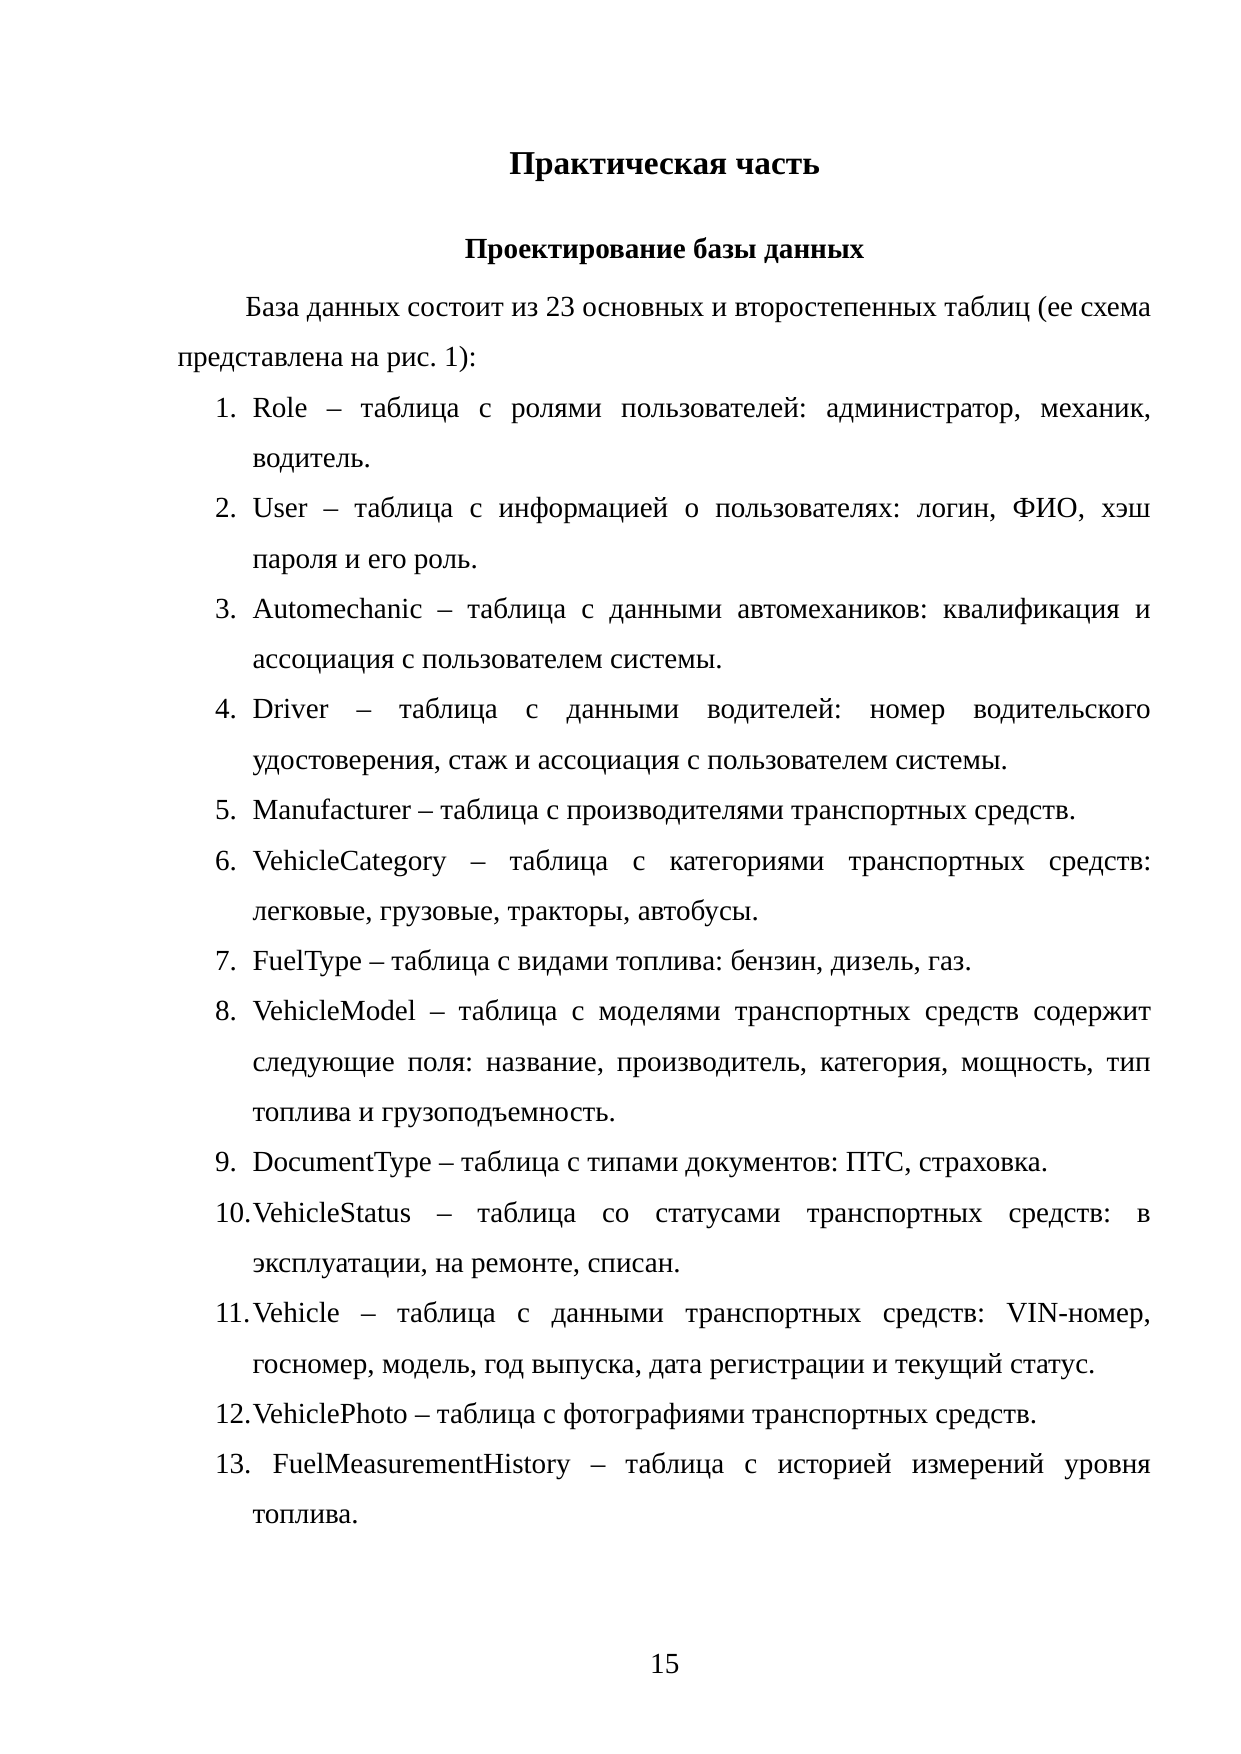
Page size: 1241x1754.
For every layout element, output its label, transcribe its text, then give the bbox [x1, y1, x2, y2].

list VehiclePhoto – таблица с фотографиями транспортных средств. [215, 1396, 1152, 1429]
list User – таблица с информацией о пользователях: логин, ФИО, хэш пароля и его роль. [215, 490, 1152, 574]
list VehicleCategory – таблица с категориями транспортных средств: легковые, грузовые, тракторы, автобусы. [215, 843, 1152, 926]
text База данных состоит из 23 основных и второстепенных таблиц (ее схема представлена на рис. 1): [177, 289, 1152, 373]
list Automechanic – таблица с данными автомехаников: квалификация и ассоциация с пользователем системы. [215, 591, 1152, 675]
list FuelMeasurementHistory – таблица с историей измерений уровня топлива. [215, 1446, 1152, 1530]
list FuelType – таблица с видами топлива: бензин, дизель, газ. [215, 943, 1152, 977]
list Driver – таблица с данными водителей: номер водительского удостоверения, стаж и ассоциация с пользователем системы. [215, 692, 1152, 776]
subtitle Практическая часть [177, 143, 1152, 181]
list Vehicle – таблица с данными транспортных средств: VIN-номер, госномер, модель, год выпуска, дата регистрации и текущий статус. [215, 1295, 1152, 1379]
list Manufacturer – таблица с производителями транспортных средств. [215, 792, 1152, 826]
list VehicleStatus – таблица со статусами транспортных средств: в эксплуатации, на ремонте, списан. [215, 1195, 1152, 1279]
list Role – таблица с ролями пользователей: администратор, механик, водитель. [215, 390, 1152, 474]
list DocumentType – таблица с типами документов: ПТС, страховка. [215, 1144, 1152, 1178]
subtitle Проектирование базы данных [177, 231, 1152, 264]
list VehicleModel – таблица с моделями транспортных средств содержит следующие поля: название, производитель, категория, мощность, тип топлива и грузоподъемность. [215, 993, 1152, 1128]
